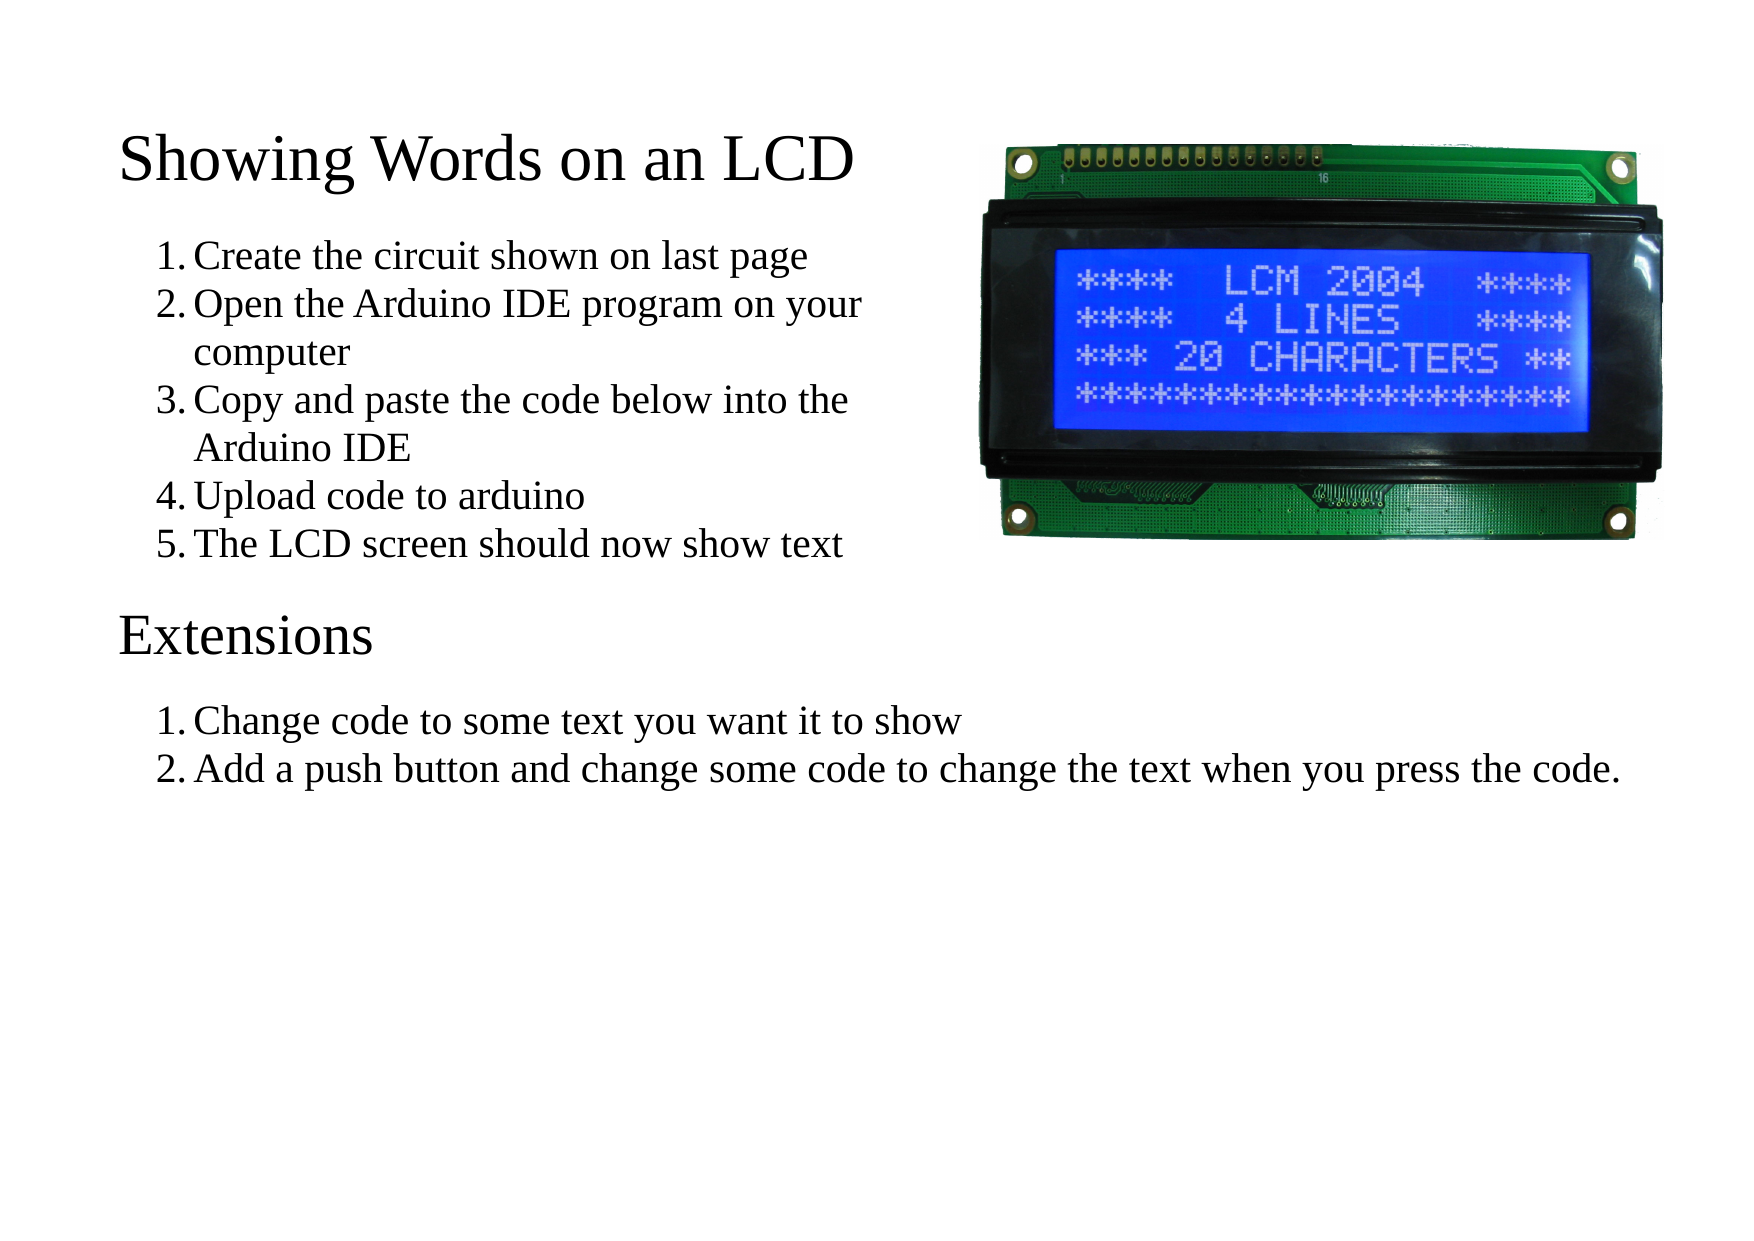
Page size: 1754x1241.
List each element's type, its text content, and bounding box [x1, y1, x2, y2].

list Upload code to arduino [156, 470, 978, 518]
list Copy and paste the code below into the Arduino IDE [156, 374, 978, 470]
list Open the Arduino IDE program on your computer [156, 279, 978, 374]
list The LCD screen should now show text [156, 518, 1636, 566]
list Add a push button and change some code to change the text when you press the code. [156, 743, 1636, 791]
text Showing Words on an LCD [118, 118, 1636, 195]
text Extensions [118, 600, 1636, 667]
list Change code to some text you want it to show [156, 696, 1636, 743]
picture [978, 144, 1665, 540]
list Create the circuit shown on last page [156, 231, 978, 279]
